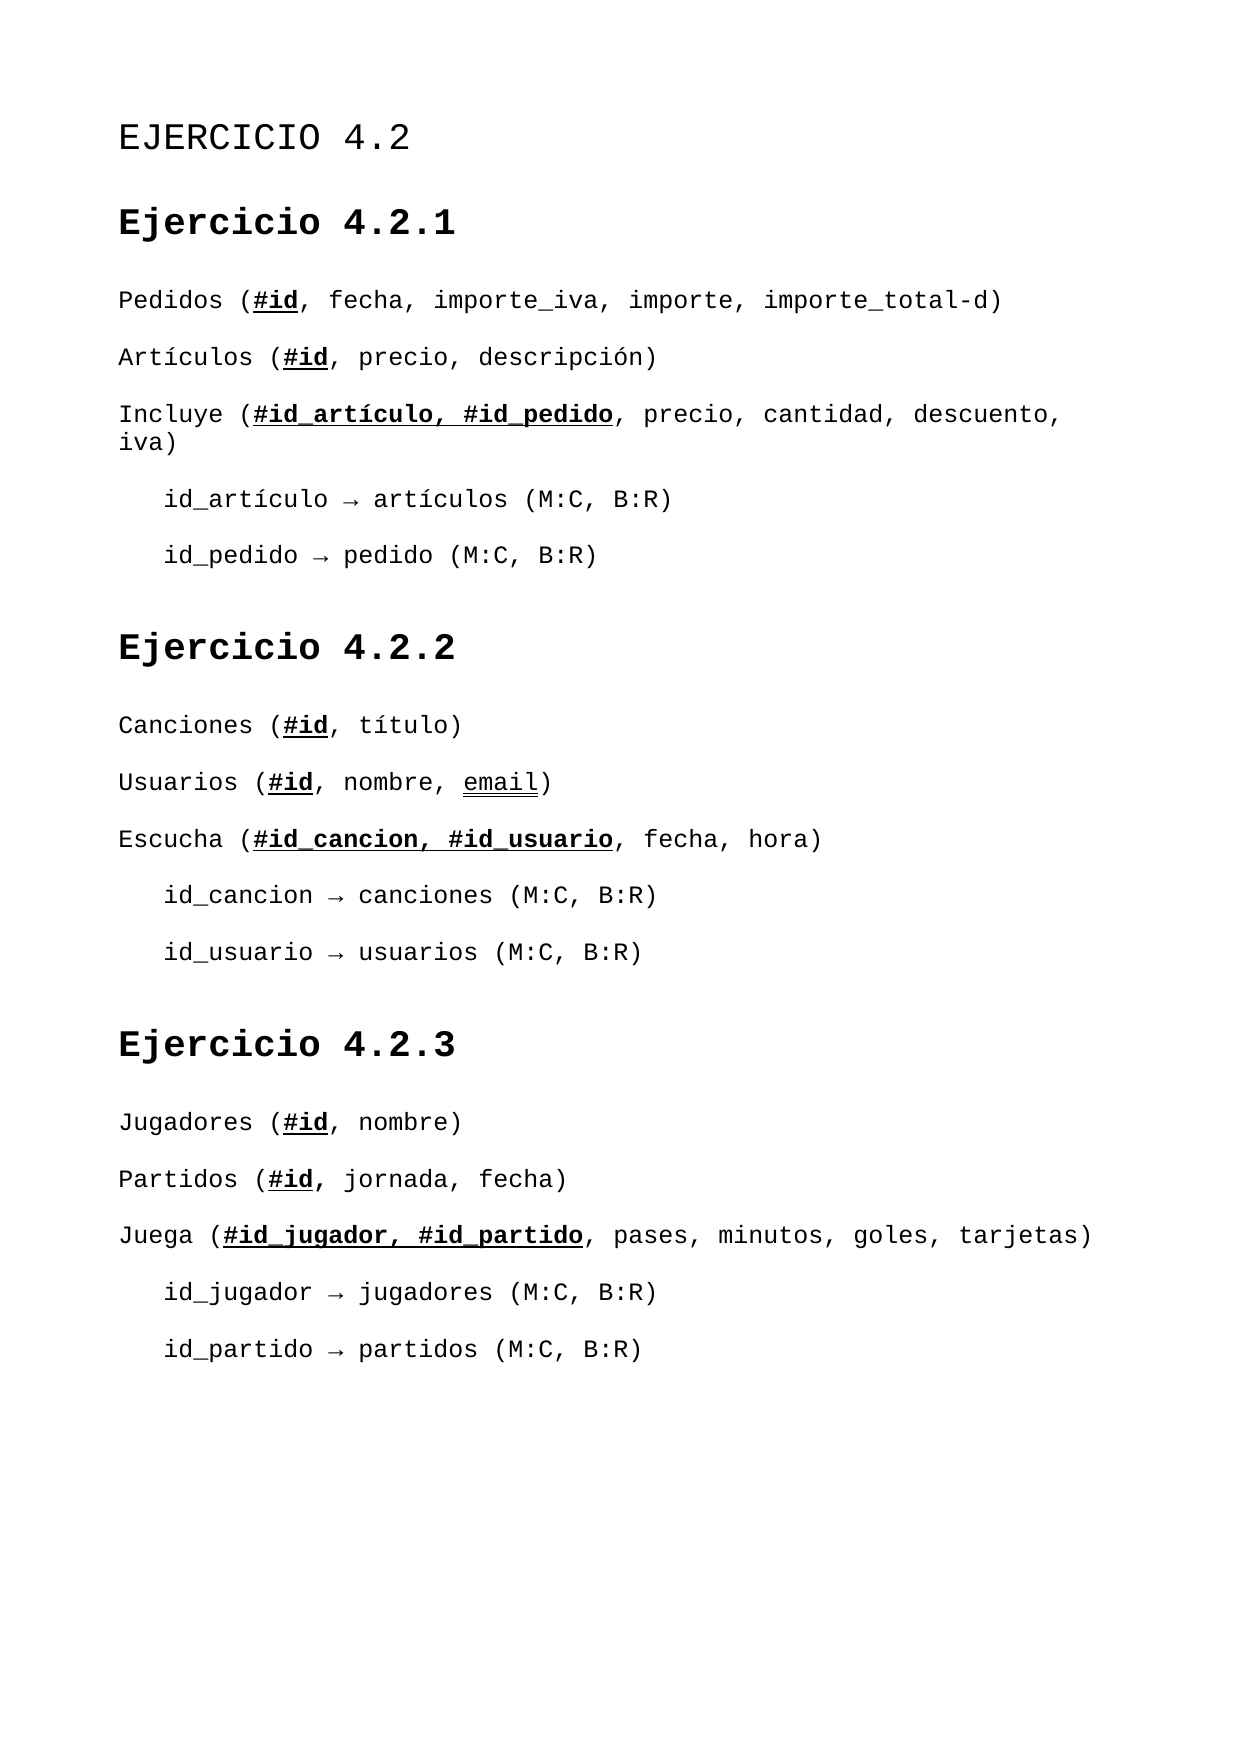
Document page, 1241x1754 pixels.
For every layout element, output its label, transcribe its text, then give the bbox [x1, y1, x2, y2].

text Ejercicio 4.2.2 [118, 628, 1122, 671]
text Jugadores (#id, nombre) [118, 1110, 1122, 1138]
text id_jugador → jugadores (M:C, B:R) [118, 1280, 1122, 1308]
text Incluye (#id_artículo, #id_pedido, precio, cantidad, descuento, iva) [118, 401, 1122, 458]
text Artículos (#id, precio, descripción) [118, 345, 1122, 373]
text id_pedido → pedido (M:C, B:R) [118, 543, 1122, 571]
text Escucha (#id_cancion, #id_usuario, fecha, hora) [118, 826, 1122, 855]
text Usuarios (#id, nombre, email) [118, 770, 1122, 798]
text Canciones (#id, título) [118, 713, 1122, 741]
text id_usuario → usuarios (M:C, B:R) [118, 940, 1122, 968]
text id_cancion → canciones (M:C, B:R) [118, 883, 1122, 911]
text Partidos (#id, jornada, fecha) [118, 1166, 1122, 1195]
text Ejercicio 4.2.3 [118, 1025, 1122, 1067]
text Pedidos (#id, fecha, importe_iva, importe, importe_total-d) [118, 288, 1122, 316]
text Ejercicio 4.2.1 [118, 203, 1122, 246]
text id_partido → partidos (M:C, B:R) [118, 1336, 1122, 1365]
text Juega (#id_jugador, #id_partido, pases, minutos, goles, tarjetas) [118, 1223, 1122, 1251]
text EJERCICIO 4.2 [118, 118, 1122, 161]
text id_artículo → artículos (M:C, B:R) [118, 486, 1122, 515]
